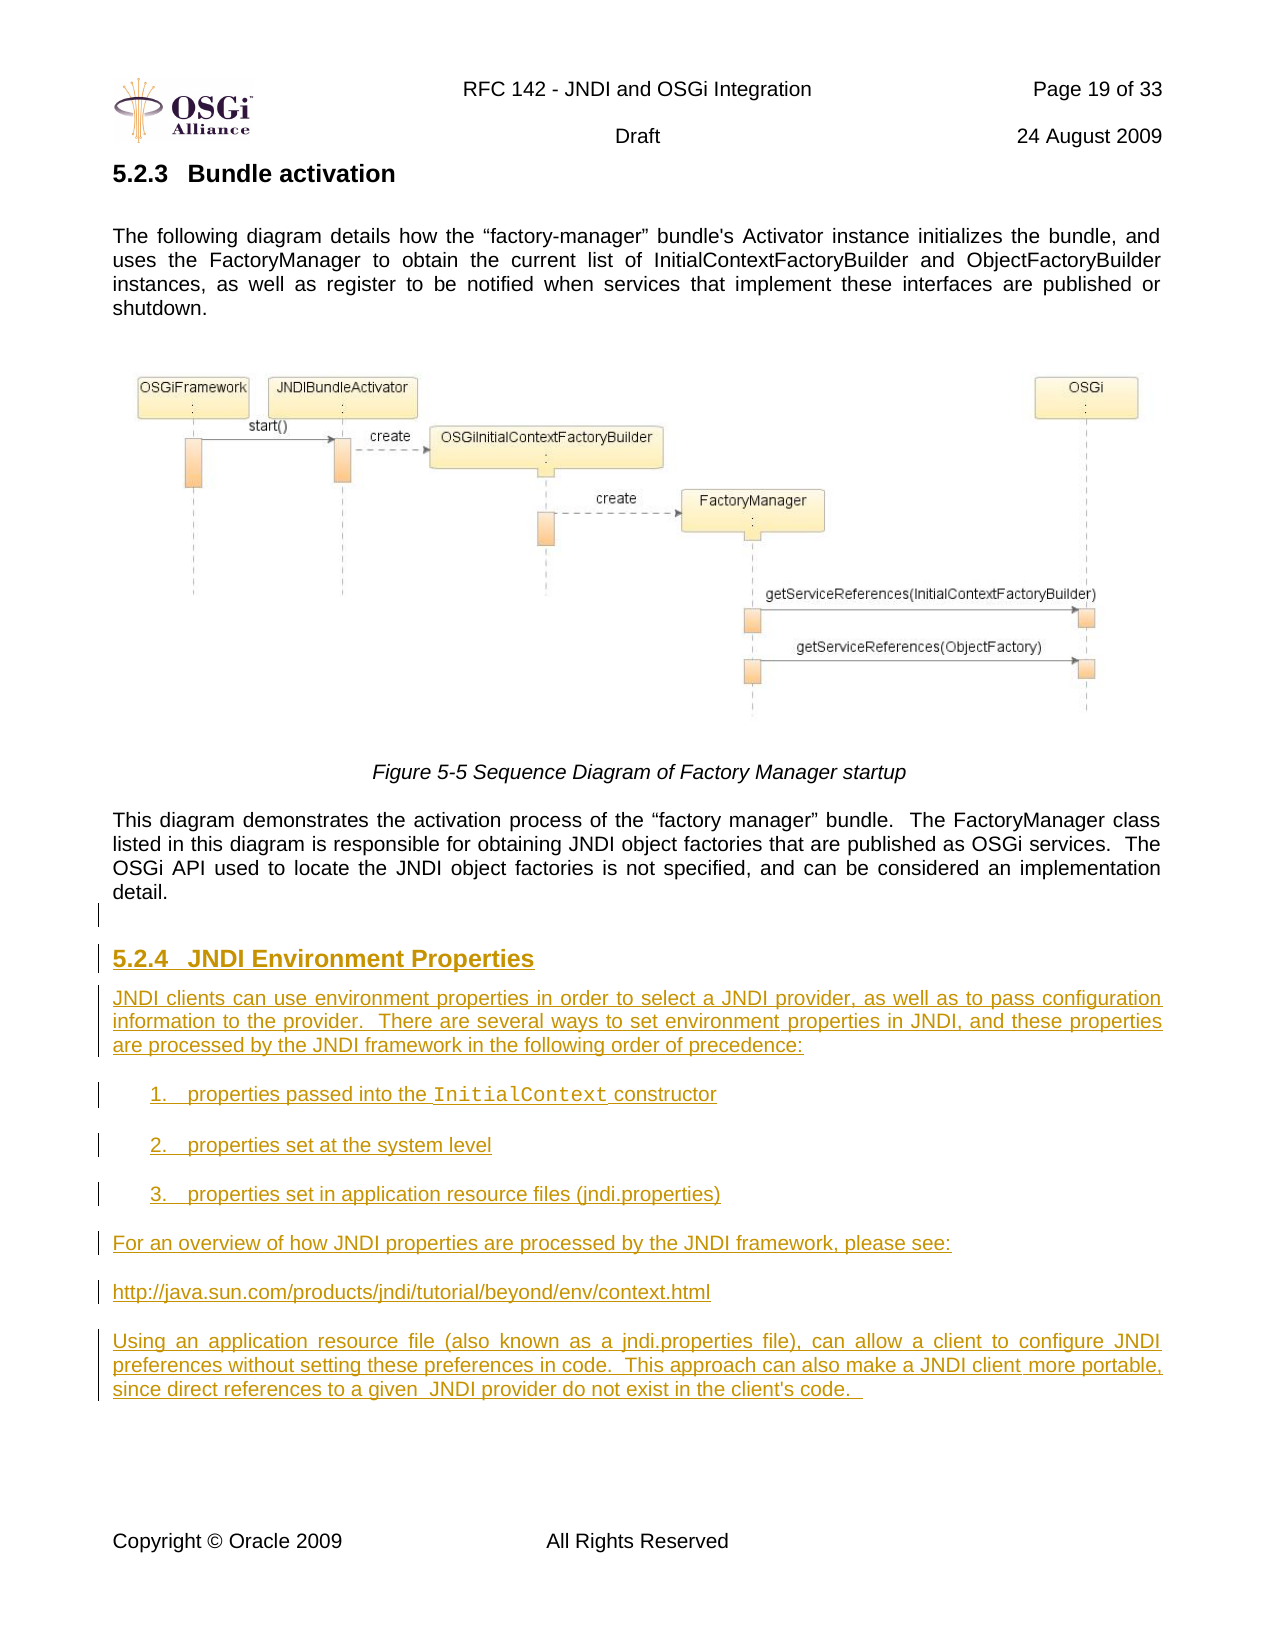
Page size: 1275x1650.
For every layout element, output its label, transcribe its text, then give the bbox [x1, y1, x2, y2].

list properties passed into the InitialContext constructor [150, 1082, 1162, 1108]
list properties set in application resource files (jndi.properties) [150, 1182, 1162, 1206]
list properties set at the system level [150, 1133, 1162, 1157]
text JNDI clients can use environment properties in order to select a JNDI provider, as well as to pass configuration [112, 985, 1162, 1006]
picture [117, 356, 1158, 736]
subtitle JNDI Environment Properties [112, 944, 1162, 973]
picture [114, 78, 254, 143]
text http://java.sun.com/products/jndi/tutorial/beyond/env/context.html [112, 1280, 1162, 1304]
subtitle Bundle activation [112, 159, 1162, 188]
text For an overview of how JNDI properties are processed by the JNDI framework, please see: [112, 1231, 1162, 1255]
text Figure 5-5 Sequence Diagram of Factory Manager startup [112, 760, 1162, 784]
text The following diagram details how the “factory-manager” bundle's Activator instance initializes the bundle, and uses the FactoryManager to obtain the current list of InitialContextFactoryBuilder and ObjectFactoryBuilder instances, as well as register to be notified when services that implement these interfaces are published or shutdown. [112, 224, 1162, 320]
text information to the provider. There are several ways to set environment properties in JNDI, and these properties [112, 1007, 1162, 1030]
text Using an application resource file (also known as a jndi.properties file), can allow a client to configure JNDI [112, 1329, 1162, 1350]
text preferences without setting these preferences in code. This approach can also make a JNDI client more portable, [112, 1351, 1162, 1374]
text are processed by the JNDI framework in the following order of precedence: [112, 1031, 1162, 1057]
text This diagram demonstrates the activation process of the “factory manager” bundle. The FactoryManager class listed in this diagram is responsible for obtaining JNDI object factories that are published as OSGi services. The OSGi API used to locate the JNDI object factories is not specified, and can be considered an implementation detail. [112, 808, 1162, 903]
text since direct references to a given JNDI provider do not exist in the client's code. [112, 1375, 1162, 1401]
